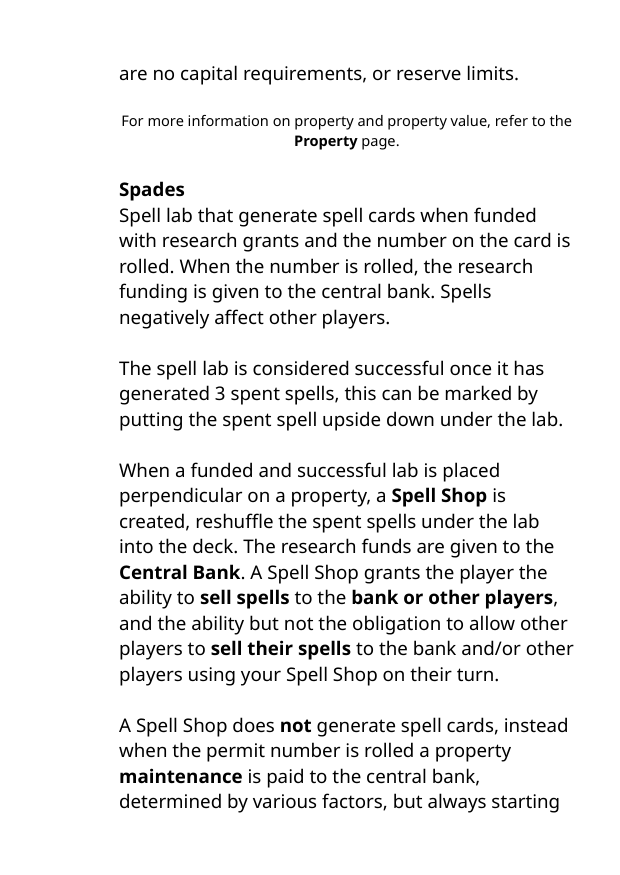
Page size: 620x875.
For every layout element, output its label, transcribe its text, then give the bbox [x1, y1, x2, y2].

text For more information on property and property value, refer to the Property page. [119, 111, 574, 151]
text Spell lab that generate spell cards when funded with research grants and the number on the card is rolled. When the number is rolled, the research funding is given to the central bank. Spells negatively affect other players. [119, 202, 574, 329]
text A Spell Shop does not generate spell cards, instead when the permit number is rolled a property maintenance is paid to the central bank, determined by various factors, but always starting [119, 712, 574, 814]
text The spell lab is considered successful once it has generated 3 spent spells, this can be marked by putting the spent spell upside down under the lab. [119, 355, 574, 432]
text When a funded and successful lab is placed perpendicular on a property, a Spell Shop is created, reshuffle the spent spells under the lab into the deck. The research funds are given to the Central Bank. A Spell Shop grants the player the ability to sell spells to the bank or other players, and the ability but not the obligation to allow other players to sell their spells to the bank and/or other players using your Spell Shop on their turn. [119, 457, 574, 687]
text Spades [119, 176, 574, 202]
text are no capital requirements, or reserve limits. [119, 60, 574, 86]
